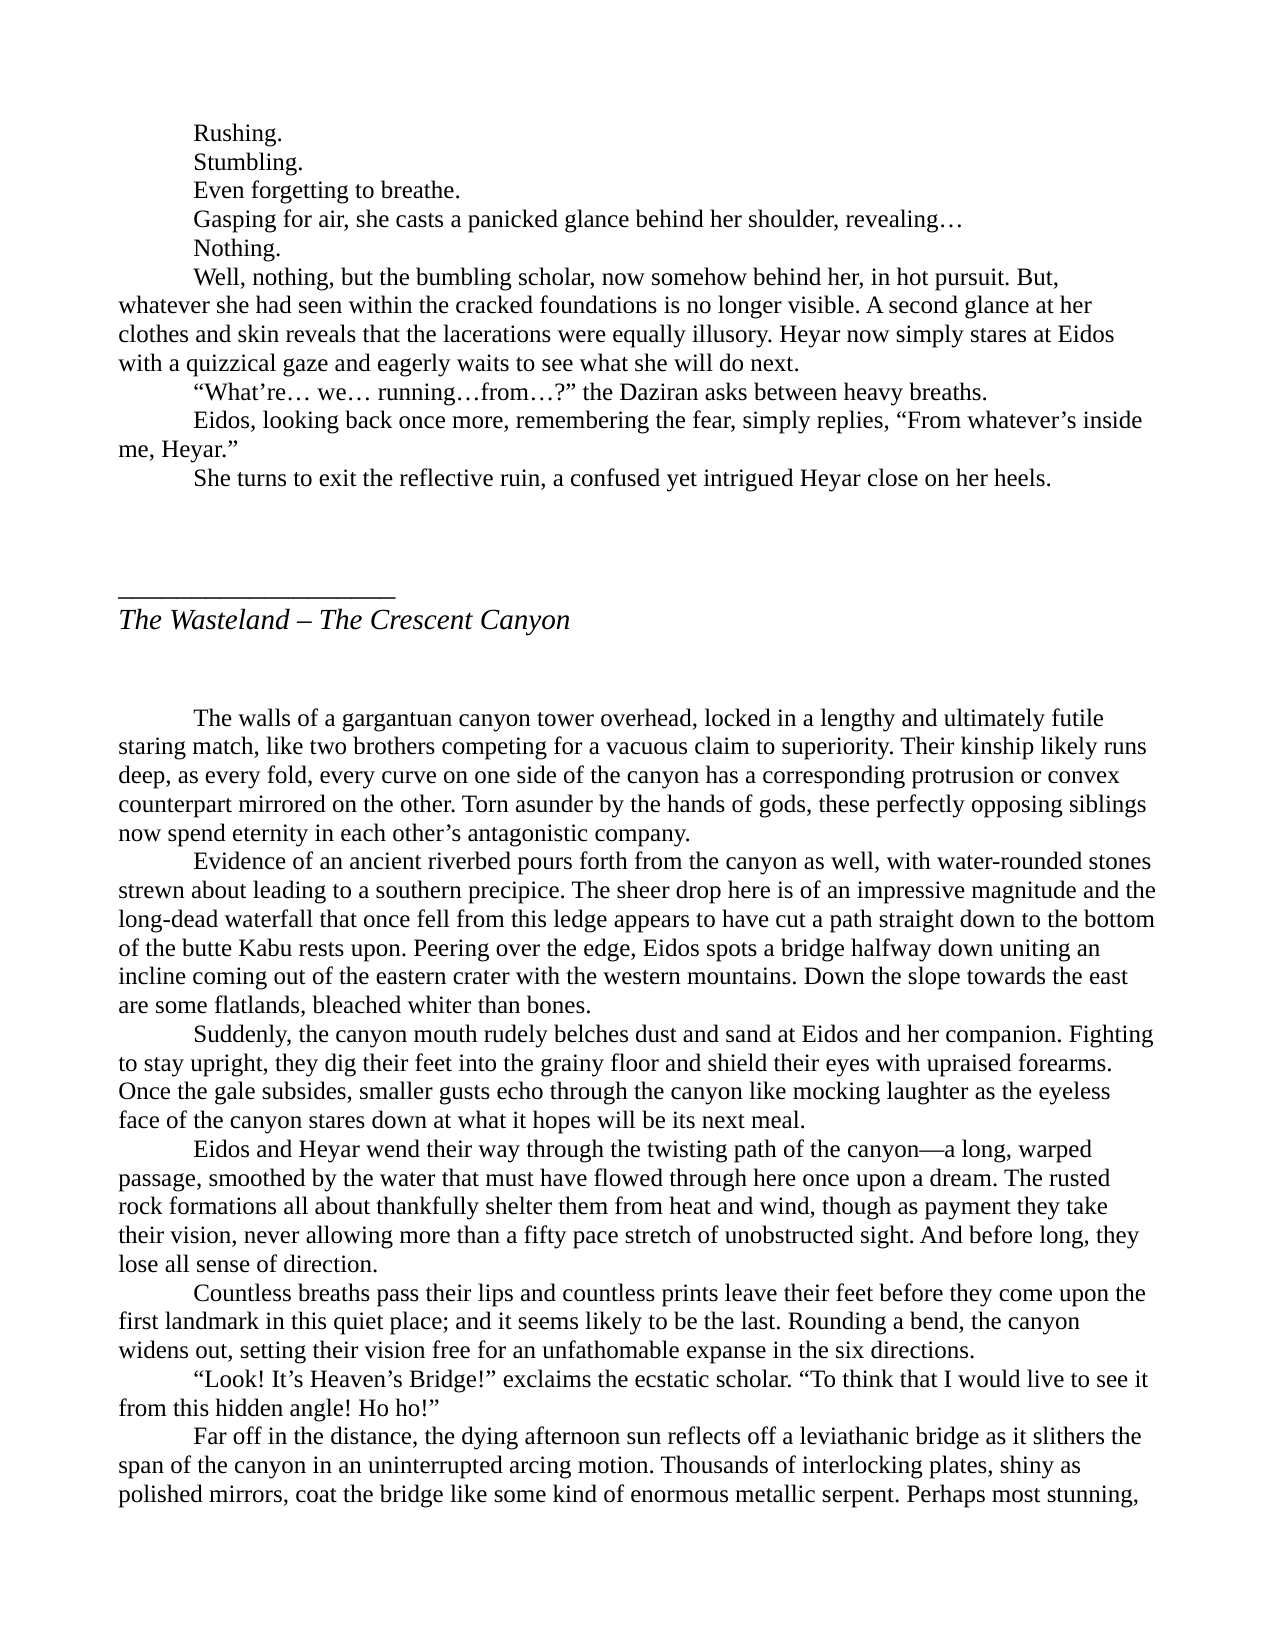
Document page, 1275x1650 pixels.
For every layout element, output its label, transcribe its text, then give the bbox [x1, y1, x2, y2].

text Eidos, looking back once more, remembering the fear, simply replies, “From whatever’s inside me, Heyar.” [118, 406, 1157, 463]
text Rushing. [118, 118, 1157, 147]
text Well, nothing, but the bumbling scholar, now somehow behind her, in hot pursuit. But, whatever she had seen within the cracked foundations is no longer visible. A second glance at her clothes and skin reveals that the lacerations were equally illusory. Heyar now simply stares at Eidos with a quizzical gaze and eagerly waits to see what she will do next. [118, 262, 1157, 377]
text Far off in the distance, the dying afternoon sun reflects off a leviathanic bridge as it slithers the span of the canyon in an uninterrupted arcing motion. Thousands of interlocking plates, shiny as polished mirrors, coat the bridge like some kind of enormous metallic serpent. Perhaps most stunning, [118, 1421, 1157, 1508]
text “Look! It’s Heaven’s Bridge!” exclaims the ecstatic scholar. “To think that I would live to see it from this hidden angle! Ho ho!” [118, 1364, 1157, 1421]
text Stumbling. [118, 147, 1157, 176]
text Even forgetting to breathe. [118, 176, 1157, 204]
text She turns to exit the reflective ruin, a confused yet intrigued Heyar close on her heels. [118, 463, 1157, 492]
text The walls of a gargantuan canyon tower overhead, locked in a lengthy and ultimately futile staring match, like two brothers competing for a vacuous claim to superiority. Their kinship likely runs deep, as every fold, every curve on one side of the canyon has a corresponding protrusion or convex counterpart mirrored on the other. Torn asunder by the hands of gods, these perfectly opposing siblings now spend eternity in each other’s antagonistic company. [118, 703, 1157, 846]
text Eidos and Heyar wend their way through the twisting path of the canyon—a long, warped passage, smoothed by the water that must have flowed through here once upon a dream. The rusted rock formations all about thankfully shelter them from heat and wind, though as payment they take their vision, never allowing more than a fifty pace stretch of unobstructed sight. And before long, they lose all sense of direction. [118, 1134, 1157, 1278]
text “What’re… we… running…from…?” the Daziran asks between heavy breaths. [118, 377, 1157, 406]
text Countless breaths pass their lips and countless prints leave their feet before they come upon the first landmark in this quiet place; and it seems likely to be the last. Rounding a bend, the canyon widens out, setting their vision free for an unfathomable expanse in the six directions. [118, 1278, 1157, 1364]
text The Wasteland – The Crescent Canyon [118, 602, 1157, 636]
text Gasping for air, she casts a panicked glance behind her shoulder, revealing… [118, 204, 1157, 233]
text Evidence of an ancient riverbed pours forth from the canyon as well, with water-rounded stones strewn about leading to a southern precipice. The sheer drop here is of an impressive magnitude and the long-dead waterfall that once fell from this ledge appears to have cut a path straight down to the bottom of the butte Kabu rests upon. Peering over the edge, Eidos spots a bridge halfway down uniting an incline coming out of the eastern crater with the western mountains. Down the slope towards the east are some flatlands, bleached whiter than bones. [118, 846, 1157, 1019]
text ___________________ [118, 568, 1157, 602]
text Nothing. [118, 233, 1157, 262]
text Suddenly, the canyon mouth rudely belches dust and sand at Eidos and her companion. Fighting to stay upright, they dig their feet into the grainy floor and shield their eyes with upraised forearms. Once the gale subsides, smaller gusts echo through the canyon like mocking laughter as the eyeless face of the canyon stares down at what it hopes will be its next meal. [118, 1019, 1157, 1134]
